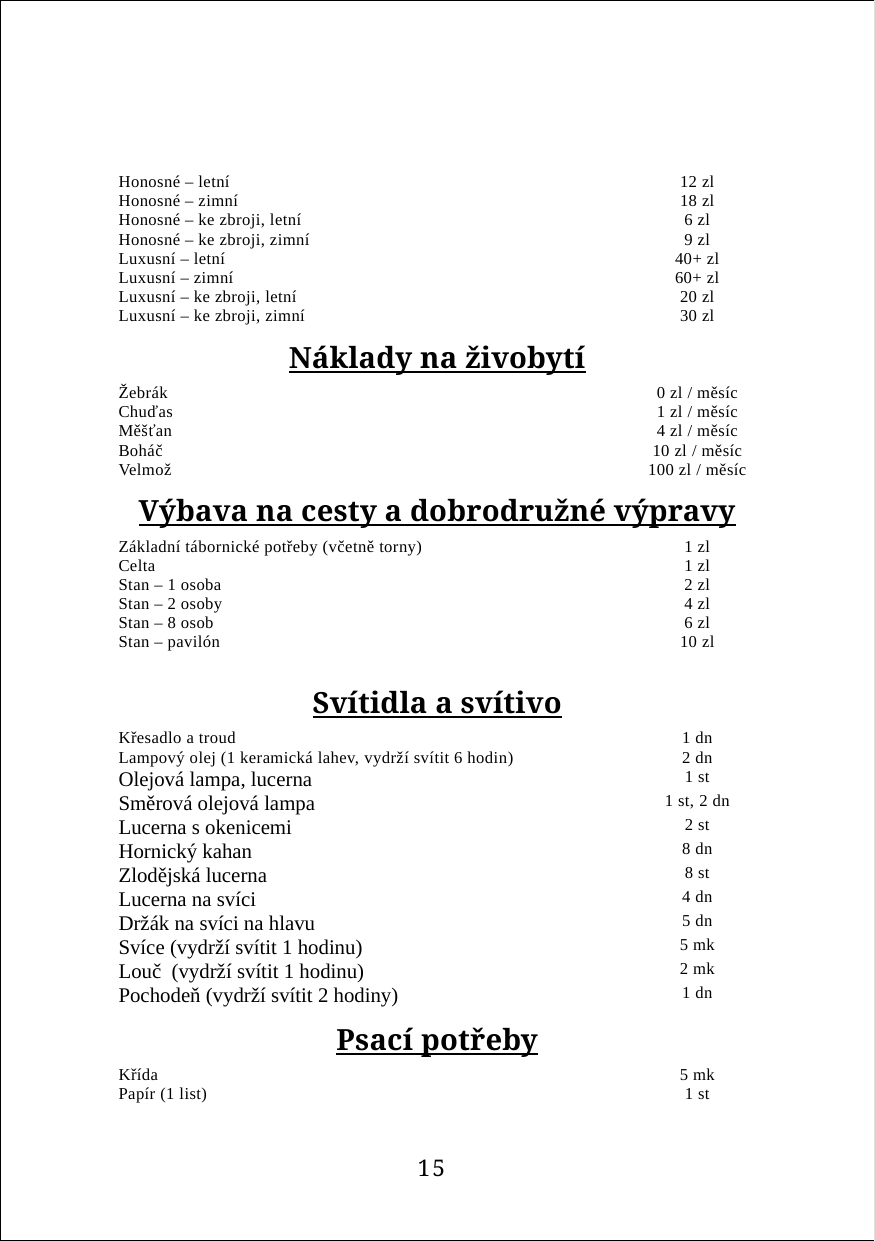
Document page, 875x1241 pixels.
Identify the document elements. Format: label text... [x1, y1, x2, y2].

table_cell 2 zl [638, 575, 756, 594]
table_cell Chuďas [118, 402, 638, 421]
table_cell 12 zl [638, 172, 756, 191]
table_cell 0 zl / měsíc [638, 383, 756, 402]
table_cell Hornický kahan [118, 839, 638, 863]
table_cell 100 zl / měsíc [638, 460, 756, 479]
table_cell Papír (1 list) [118, 1084, 638, 1103]
table_cell Stan – 2 osoby [118, 594, 638, 613]
table_cell Svíce (vydrží svítit 1 hodinu) [118, 935, 638, 959]
table_cell Měšťan [118, 421, 638, 440]
table_cell Lucerna na svíci [118, 887, 638, 911]
table_cell Stan – pavilón [118, 632, 638, 651]
table_cell Louč (vydrží svítit 1 hodinu) [118, 959, 638, 983]
table_cell 5 mk [638, 935, 756, 959]
table_cell 4 zl / měsíc [638, 421, 756, 440]
table_cell 2 st [638, 815, 756, 839]
table_cell Stan – 8 osob [118, 613, 638, 632]
table_cell 6 zl [638, 613, 756, 632]
table_cell Křída [118, 1065, 638, 1084]
table_cell 2 mk [638, 959, 756, 983]
table_cell 18 zl [638, 191, 756, 210]
table_cell Honosné – zimní [118, 191, 638, 210]
table_cell 1 zl [638, 556, 756, 575]
table_cell Náklady na živobytí [118, 325, 756, 383]
table_cell Křesadlo a troud [118, 728, 638, 747]
table_cell 20 zl [638, 287, 756, 306]
table_cell Boháč [118, 440, 638, 459]
table_cell Luxusní – ke zbroji, zimní [118, 306, 638, 325]
table_cell 40+ zl [638, 249, 756, 268]
table_cell Luxusní – letní [118, 249, 638, 268]
table_cell 1 zl / měsíc [638, 402, 756, 421]
table_cell Lucerna s okenicemi [118, 815, 638, 839]
table_cell Velmož [118, 460, 638, 479]
table_cell 1 st, 2 dn [638, 791, 756, 815]
table_cell 4 dn [638, 887, 756, 911]
table_cell [638, 651, 756, 671]
table_cell Žebrák [118, 383, 638, 402]
table_cell Olejová lampa, lucerna [118, 767, 638, 791]
table_cell Honosné – letní [118, 172, 638, 191]
table_cell 5 dn [638, 911, 756, 935]
table_cell 1 dn [638, 728, 756, 747]
table_cell Lampový olej (1 keramická lahev, vydrží svítit 6 hodin) [118, 748, 638, 767]
table_cell 30 zl [638, 306, 756, 325]
table_cell 8 dn [638, 839, 756, 863]
table_cell Psací potřeby [118, 1007, 756, 1065]
table_cell Honosné – ke zbroji, letní [118, 210, 638, 229]
table_cell 60+ zl [638, 268, 756, 287]
table_cell Držák na svíci na hlavu [118, 911, 638, 935]
table_cell 5 mk [638, 1065, 756, 1084]
table_cell 1 zl [638, 536, 756, 556]
table_cell Stan – 1 osoba [118, 575, 638, 594]
table_cell 1 st [638, 1084, 756, 1103]
table_cell Pochodeň (vydrží svítit 2 hodiny) [118, 983, 638, 1007]
table_cell 2 dn [638, 748, 756, 767]
table_cell 4 zl [638, 594, 756, 613]
table_cell Směrová olejová lampa [118, 791, 638, 815]
table_cell Svítidla a svítivo [118, 671, 756, 728]
table_cell 9 zl [638, 229, 756, 248]
table_cell Základní tábornické potřeby (včetně torny) [118, 536, 638, 556]
table_cell Zlodějská lucerna [118, 863, 638, 887]
table_cell 8 st [638, 863, 756, 887]
table_cell 10 zl / měsíc [638, 440, 756, 459]
table_cell 1 st [638, 767, 756, 791]
table_cell Luxusní – zimní [118, 268, 638, 287]
table_cell Celta [118, 556, 638, 575]
table_cell 6 zl [638, 210, 756, 229]
table_cell 1 dn [638, 983, 756, 1007]
table_cell 10 zl [638, 632, 756, 651]
table_cell Honosné – ke zbroji, zimní [118, 229, 638, 248]
table_cell Luxusní – ke zbroji, letní [118, 287, 638, 306]
table_cell [118, 651, 638, 671]
table_cell Výbava na cesty a dobrodružné výpravy [118, 479, 756, 536]
